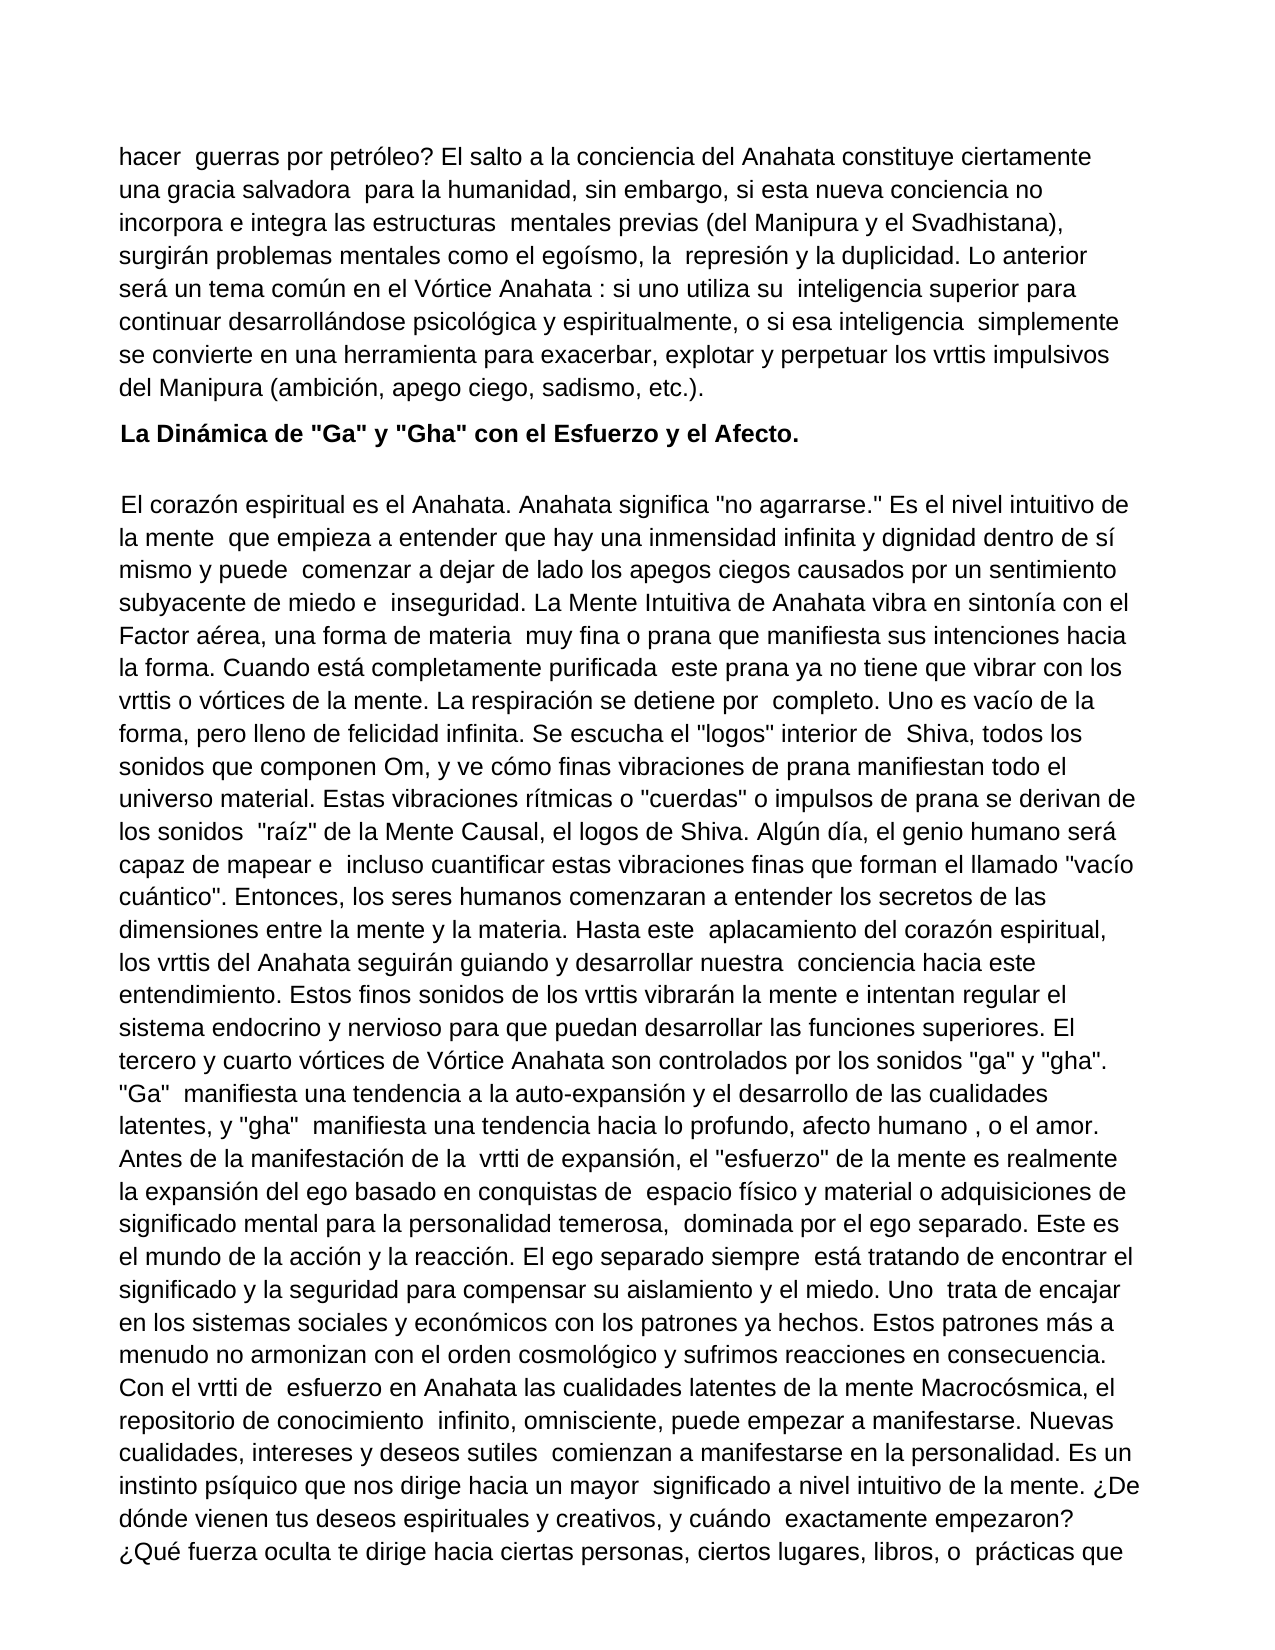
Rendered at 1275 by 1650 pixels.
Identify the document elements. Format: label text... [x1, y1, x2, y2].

text hacer guerras por petróleo? El salto a la conciencia del Anahata constituye ciertamente una gracia salvadora para la humanidad, sin embargo, si esta nueva conciencia no incorpora e integra las estructuras mentales previas (del Manipura y el Svadhistana), surgirán problemas mentales como el egoísmo, la represión y la duplicidad. Lo anterior será un tema común en el Vórtice Anahata : si uno utiliza su inteligencia superior para continuar desarrollándose psicológica y espiritualmente, o si esa inteligencia simplemente se convierte en una herramienta para exacerbar, explotar y perpetuar los vrttis impulsivos del Manipura (ambición, apego ciego, sadismo, etc.). [118, 142, 1141, 402]
text La Dinámica de "Ga" y "Gha" con el Esfuerzo y el Afecto. [120, 419, 1150, 448]
text El corazón espiritual es el Anahata. Anahata significa "no agarrarse." Es el nivel intuitivo de la mente que empieza a entender que hay una inmensidad infinita y dignidad dentro de sí mismo y puede comenzar a dejar de lado los apegos ciegos causados por un sentimiento subyacente de miedo e inseguridad. La Mente Intuitiva de Anahata vibra en sintonía con el Factor aérea, una forma de materia muy fina o prana que manifiesta sus intenciones hacia la forma. Cuando está completamente purificada este prana ya no tiene que vibrar con los vrttis o vórtices de la mente. La respiración se detiene por completo. Uno es vacío de la forma, pero lleno de felicidad infinita. Se escucha el "logos" interior de Shiva, todos los sonidos que componen Om, y ve cómo finas vibraciones de prana manifiestan todo el universo material. Estas vibraciones rítmicas o "cuerdas" o impulsos de prana se derivan de los sonidos "raíz" de la Mente Causal, el logos de Shiva. Algún día, el genio humano será capaz de mapear e incluso cuantificar estas vibraciones finas que forman el llamado "vacío cuántico". Entonces, los seres humanos comenzaran a entender los secretos de las dimensiones entre la mente y la materia. Hasta este aplacamiento del corazón espiritual, los vrttis del Anahata seguirán guiando y desarrollar nuestra conciencia hacia este entendimiento. Estos finos sonidos de los vrttis vibrarán la mente e intentan regular el sistema endocrino y nervioso para que puedan desarrollar las funciones superiores. El tercero y cuarto vórtices de Vórtice Anahata son controlados por los sonidos "ga" y "gha". "Ga" manifiesta una tendencia a la auto-expansión y el desarrollo de las cualidades latentes, y "gha" manifiesta una tendencia hacia lo profundo, afecto humano , o el amor. Antes de la manifestación de la vrtti de expansión, el "esfuerzo" de la mente es realmente la expansión del ego basado en conquistas de espacio físico y material o adquisiciones de significado mental para la personalidad temerosa, dominada por el ego separado. Este es el mundo de la acción y la reacción. El ego separado siempre está tratando de encontrar el significado y la seguridad para compensar su aislamiento y el miedo. Uno trata de encajar en los sistemas sociales y económicos con los patrones ya hechos. Estos patrones más a menudo no armonizan con el orden cosmológico y sufrimos reacciones en consecuencia. Con el vrtti de esfuerzo en Anahata las cualidades latentes de la mente Macrocósmica, el repositorio de conocimiento infinito, omnisciente, puede empezar a manifestarse. Nuevas cualidades, intereses y deseos sutiles comienzan a manifestarse en la personalidad. Es un instinto psíquico que nos dirige hacia un mayor significado a nivel intuitivo de la mente. ¿De dónde vienen tus deseos espirituales y creativos, y cuándo exactamente empezaron? ¿Qué fuerza oculta te dirige hacia ciertas personas, ciertos lugares, libros, o prácticas que [118, 490, 1142, 1565]
